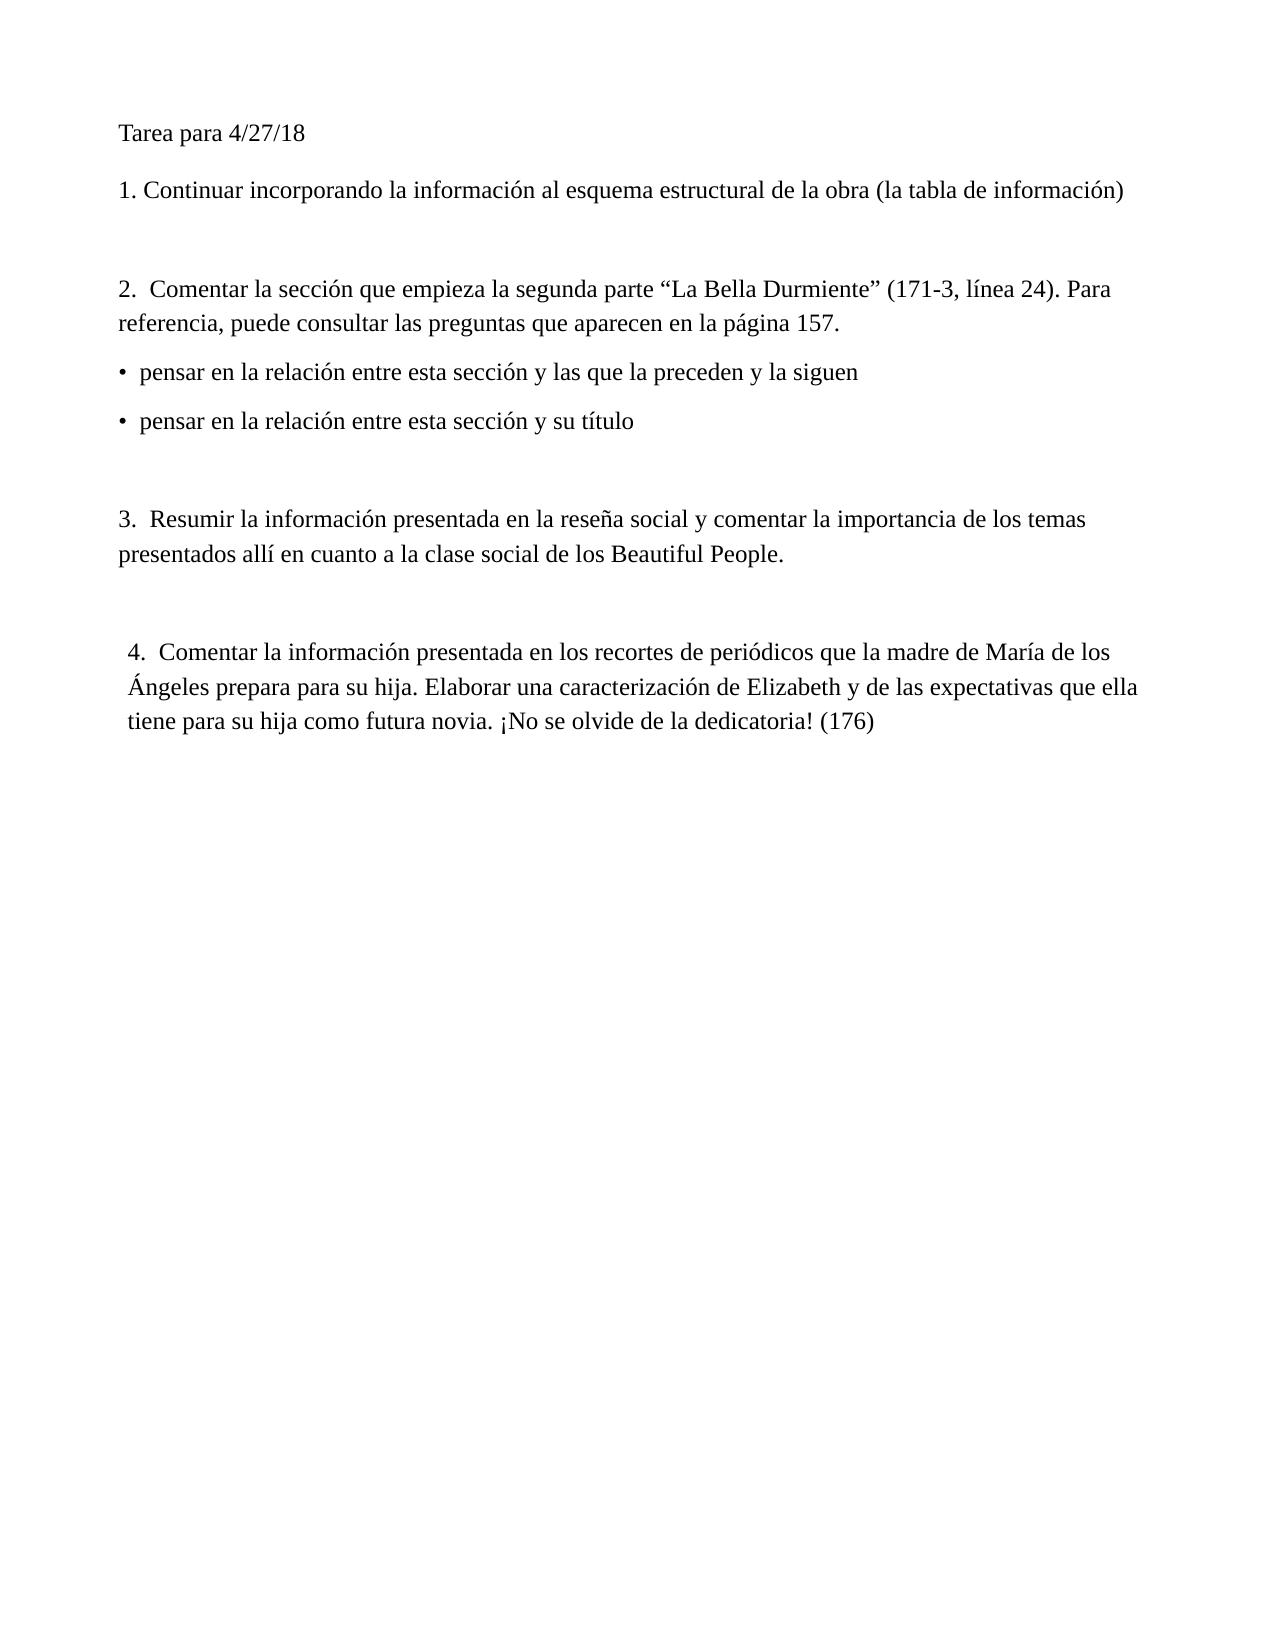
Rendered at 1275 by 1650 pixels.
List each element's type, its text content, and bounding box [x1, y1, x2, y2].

text Tarea para 4/27/18 [118, 118, 1157, 147]
text • pensar en la relación entre esta sección y las que la preceden y la siguen [118, 357, 1157, 386]
text • pensar en la relación entre esta sección y su título [118, 406, 1157, 435]
text 4. Comentar la información presentada en los recortes de periódicos que la madre de María de los Ángeles prepara para su hija. Elaborar una caracterización de Elizabeth y de las expectativas que ella tiene para su hija como futura novia. ¡No se olvide de la dedicatoria! (176) [127, 637, 1157, 735]
text 1. Continuar incorporando la información al esquema estructural de la obra (la tabla de información) [118, 176, 1157, 204]
text 3. Resumir la información presentada en la reseña social y comentar la importancia de los temas presentados allí en cuanto a la clase social de los Beautiful People. [118, 504, 1157, 568]
text 2. Comentar la sección que empieza la segunda parte “La Bella Durmiente” (171-3, línea 24). Para referencia, puede consultar las preguntas que aparecen en la página 157. [118, 274, 1157, 337]
